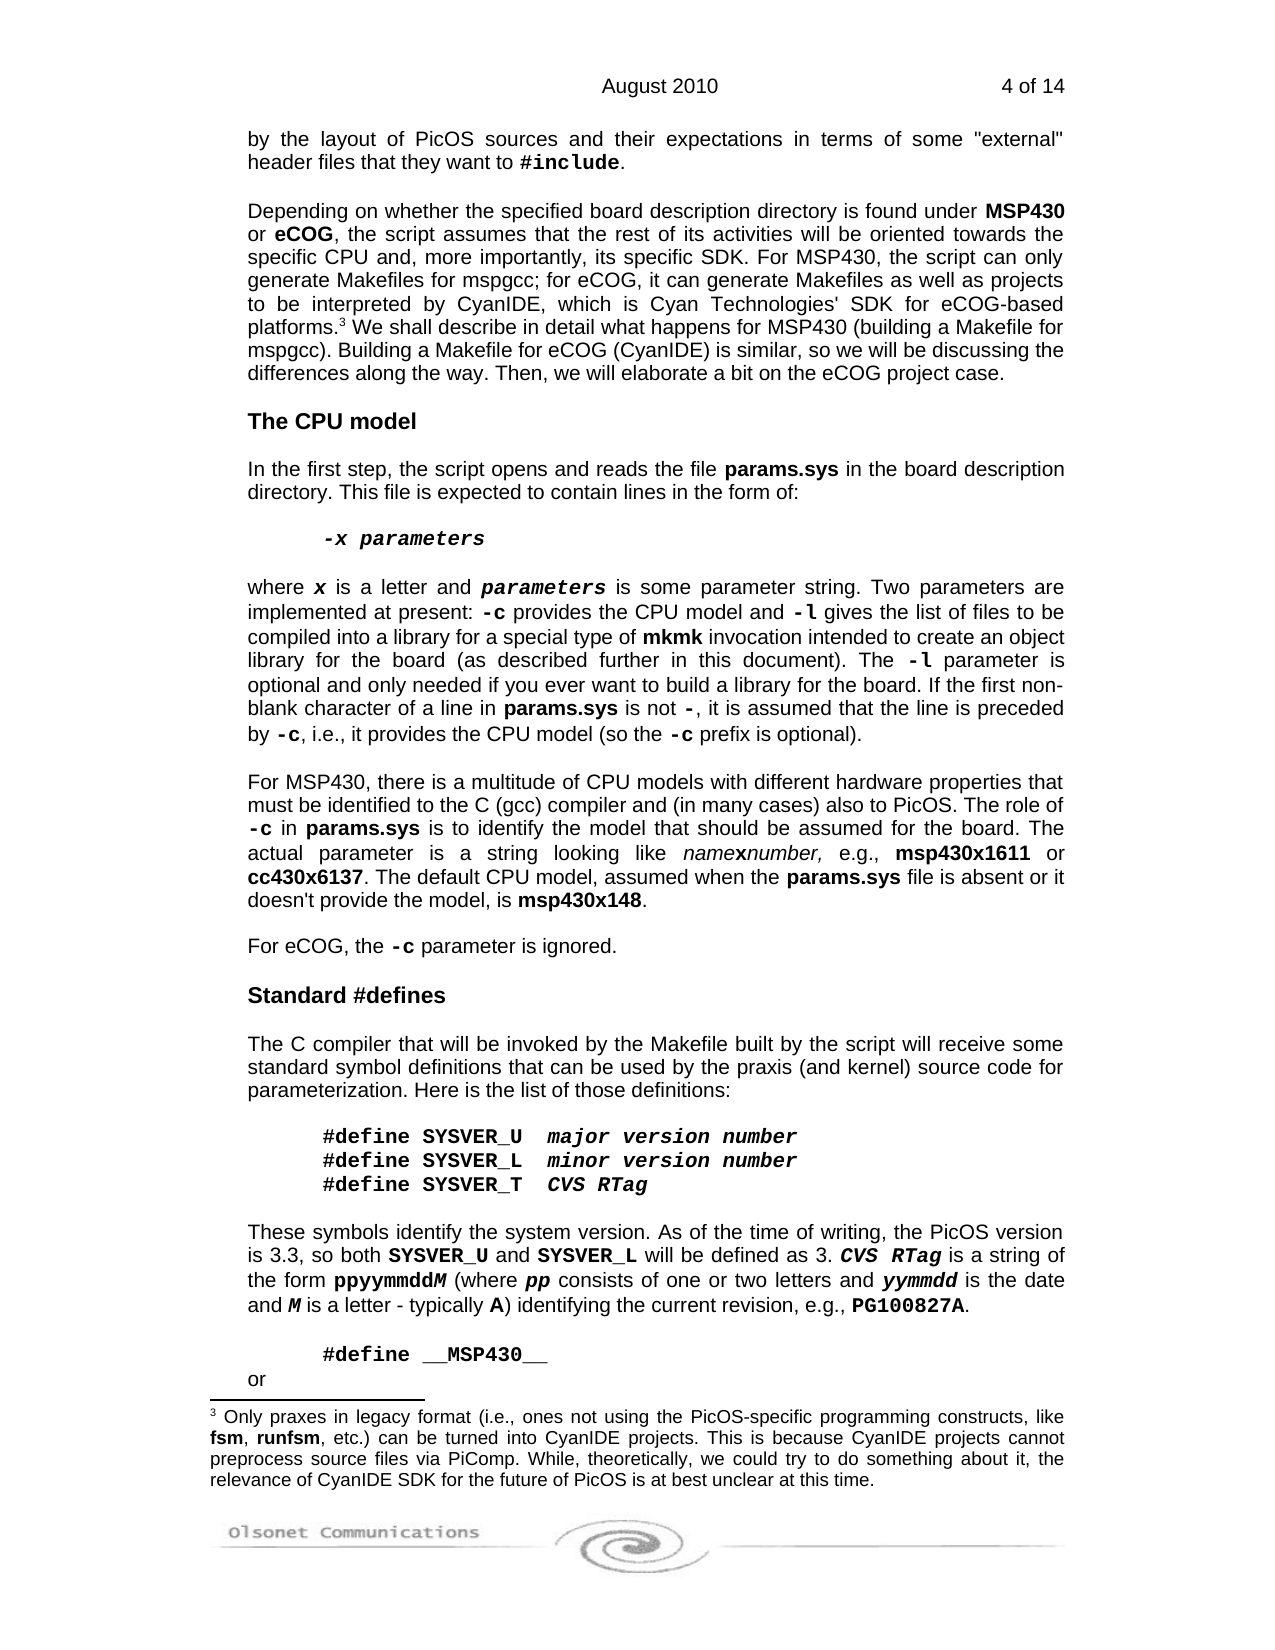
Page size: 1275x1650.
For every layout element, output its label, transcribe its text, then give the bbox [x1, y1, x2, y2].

text For eCOG, the -c parameter is ignored. [247, 935, 1065, 960]
text where x is a letter and parameters is some parameter string. Two parameters are implemented at present: -c provides the CPU model and -l gives the list of files to be compiled into a library for a special type of mkmk invocation intended to create an object library for the board (as described further in this document). The -l parameter is optional and only needed if you ever want to build a library for the board. If the first non-blank character of a line in params.sys is not -, it is assumed that the line is preceded by -c, i.e., it provides the CPU model (so the -c prefix is optional). [247, 575, 1065, 747]
text The C compiler that will be invoked by the Makefile built by the script will receive some standard symbol definitions that can be used by the praxis (and kernel) source code for parameterization. Here is the list of those definitions: [247, 1032, 1065, 1102]
text These symbols identify the system version. As of the time of writing, the PicOS version is 3.3, so both SYSVER_U and SYSVER_L will be defined as 3. CVS RTag is a string of the form ppyymmddM (where pp consists of one or two letters and yymmdd is the date and M is a letter - typically A) identifying the current revision, e.g., PG100827A. [247, 1221, 1065, 1319]
text In the first step, the script opens and reads the file params.sys in the board description directory. This file is expected to contain lines in the form of: [247, 457, 1065, 504]
text For MSP430, there is a multitude of CPU models with different hardware properties that must be identified to the C (gcc) compiler and (in many cases) also to PicOS. The role of -c in params.sys is to identify the model that should be assumed for the board. The actual parameter is a string looking like namexnumber, e.g., msp430x1611 or cc430x6137. The default CPU model, assumed when the params.sys file is absent or it doesn't provide the model, is msp430x148. [247, 770, 1065, 912]
text Depending on whether the specified board description directory is found under MSP430 or eCOG, the script assumes that the rest of its activities will be oriented towards the specific CPU and, more importantly, its specific SDK. For MSP430, the script can only generate Makefiles for mspgcc; for eCOG, it can generate Makefiles as well as projects to be interpreted by CyanIDE, which is Cyan Technologies' SDK for eCOG-based platforms. We shall describe in detail what happens for MSP430 (building a Makefile for mspgcc). Building a Makefile for eCOG (CyanIDE) is similar, so we will be discussing the differences along the way. Then, we will elaborate a bit on the eCOG project case. [247, 199, 1065, 385]
subtitle The CPU model [247, 408, 1065, 434]
text #define __MSP430__ [247, 1342, 1065, 1367]
text by the layout of PicOS sources and their expectations in terms of some "external" header files that they want to #include. [247, 128, 1065, 176]
text or [247, 1367, 1065, 1391]
text #define SYSVER_T CVS RTag [247, 1174, 1065, 1197]
text -x parameters [247, 527, 1065, 552]
text Standard #defines [247, 983, 1065, 1009]
picture [210, 1504, 1065, 1596]
text #define SYSVER_L minor version number [247, 1150, 1065, 1174]
text #define SYSVER_U major version number [247, 1125, 1065, 1150]
text Only praxes in legacy format (i.e., ones not using the PicOS-specific programming constructs, like fsm, runfsm, etc.) can be turned into CyanIDE projects. This is because CyanIDE projects cannot preprocess source files via PiComp. While, theoretically, we could try to do something about it, the relevance of CyanIDE SDK for the future of PicOS is at best unclear at this time. [210, 1406, 1065, 1490]
